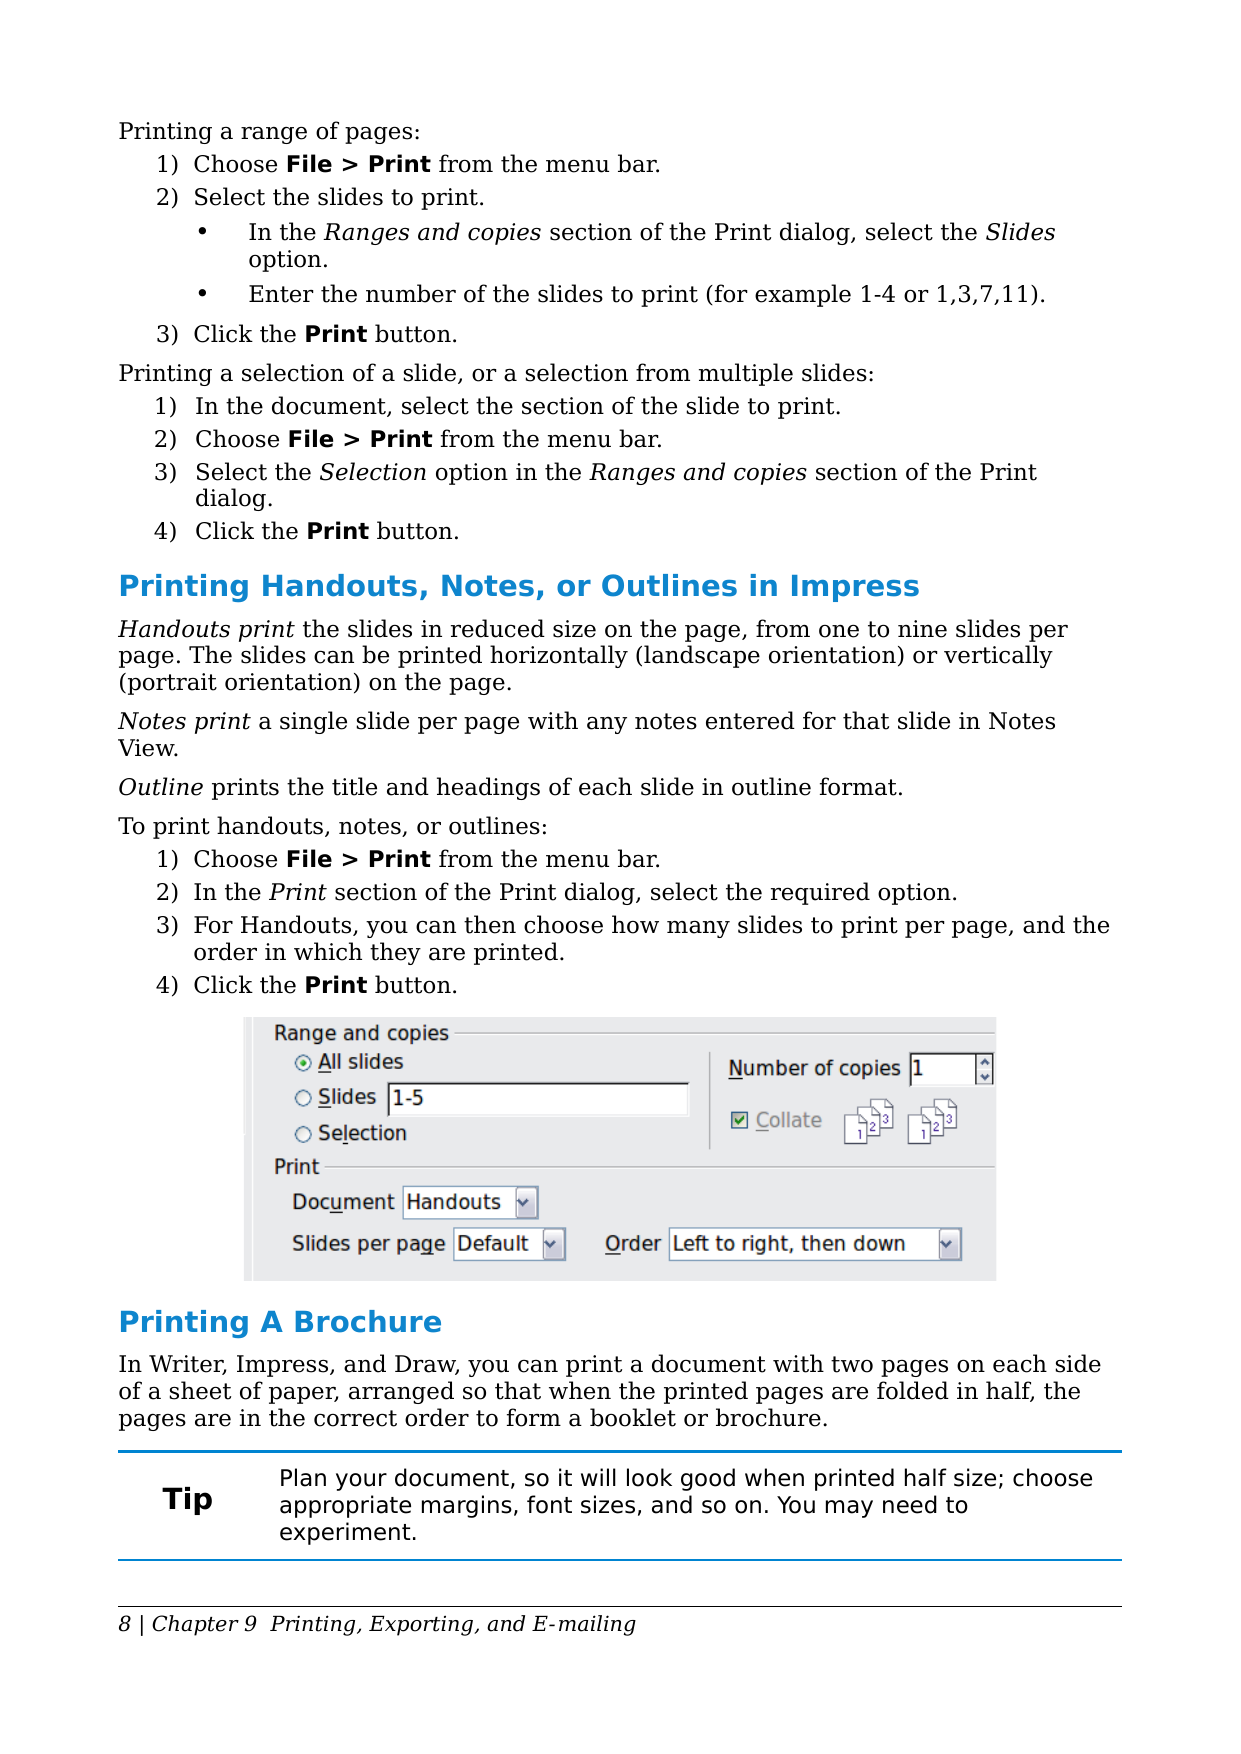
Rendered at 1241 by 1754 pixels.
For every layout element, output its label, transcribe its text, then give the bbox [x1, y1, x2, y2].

list Select the slides to print. [156, 184, 1122, 211]
list Click the Print button. [177, 518, 1122, 545]
list Click the Print button. [156, 321, 1122, 347]
list In the document, select the section of the slide to print. [177, 393, 1122, 420]
list In the Ranges and copies section of the Print dialog, select the Slides option. [195, 217, 1122, 273]
subtitle Printing Handouts, Notes, or Outlines in Impress [118, 569, 1122, 603]
list Printing a range of pages: [118, 118, 1122, 145]
table_header Plan your document, so it will look good when printed half size; choose appropriate margins, font sizes, and so on. You may need to experiment. [258, 1453, 1122, 1558]
picture [243, 1017, 997, 1281]
list Choose File > Print from the menu bar. [156, 151, 1122, 178]
list Select the Selection option in the Ranges and copies section of the Print dialog. [177, 459, 1122, 512]
list Printing a selection of a slide, or a selection from multiple slides: [118, 360, 1122, 387]
text Outline prints the title and headings of each slide in outline format. [118, 774, 1122, 801]
list To print handouts, notes, or outlines: [118, 813, 1122, 840]
table_header Tip [118, 1453, 257, 1558]
subtitle Printing A Brochure [118, 1305, 1122, 1339]
list Choose File > Print from the menu bar. [177, 426, 1122, 453]
list Choose File > Print from the menu bar. [156, 846, 1122, 873]
text Handouts print the slides in reduced size on the page, from one to nine slides per page. The slides can be printed horizontally (landscape orientation) or vertically (portrait orientation) on the page. [118, 616, 1122, 696]
list Enter the number of the slides to print (for example 1-4 or 1,3,7,11). [195, 279, 1122, 308]
list For Handouts, you can then choose how many slides to print per page, and the order in which they are printed. [156, 912, 1122, 966]
list In the Print section of the Print dialog, select the required option. [156, 879, 1122, 906]
list Click the Print button. [156, 972, 1122, 998]
text Notes print a single slide per page with any notes entered for that slide in Notes View. [118, 708, 1122, 762]
text In Writer, Impress, and Draw, you can print a document with two pages on each side of a sheet of paper, arranged so that when the printed pages are folded in half, the pages are in the correct order to form a booklet or brochure. [118, 1351, 1122, 1431]
